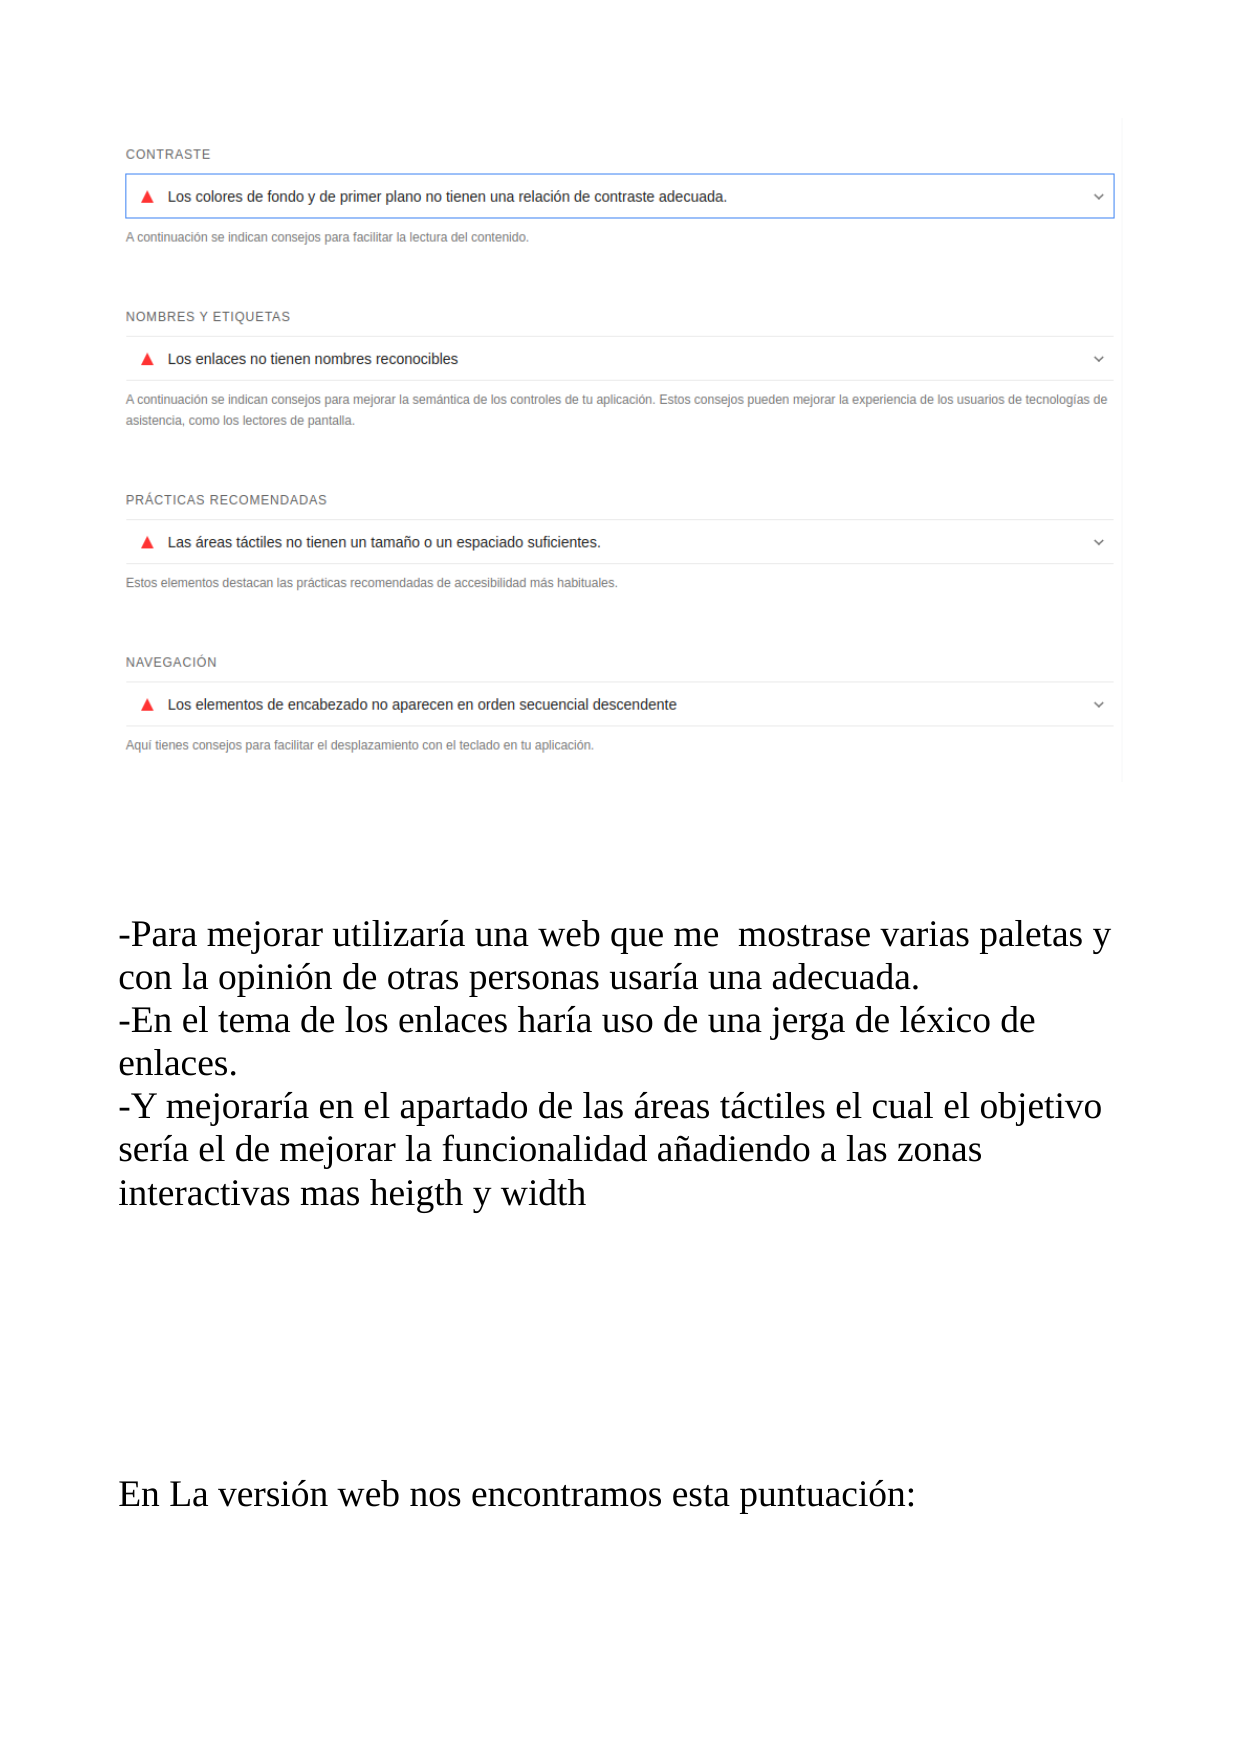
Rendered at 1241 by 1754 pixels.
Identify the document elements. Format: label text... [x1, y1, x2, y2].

text -En el tema de los enlaces haría uso de una jerga de léxico de enlaces. [118, 997, 1122, 1084]
text -Y mejoraría en el apartado de las áreas táctiles el cual el objetivo sería el de mejorar la funcionalidad añadiendo a las zonas interactivas mas heigth y width [118, 1084, 1122, 1213]
text -Para mejorar utilizaría una web que me mostrase varias paletas y con la opinión de otras personas usaría una adecuada. [118, 911, 1122, 997]
picture [118, 118, 1123, 782]
text En La versión web nos encontramos esta puntuación: [118, 1472, 1122, 1515]
